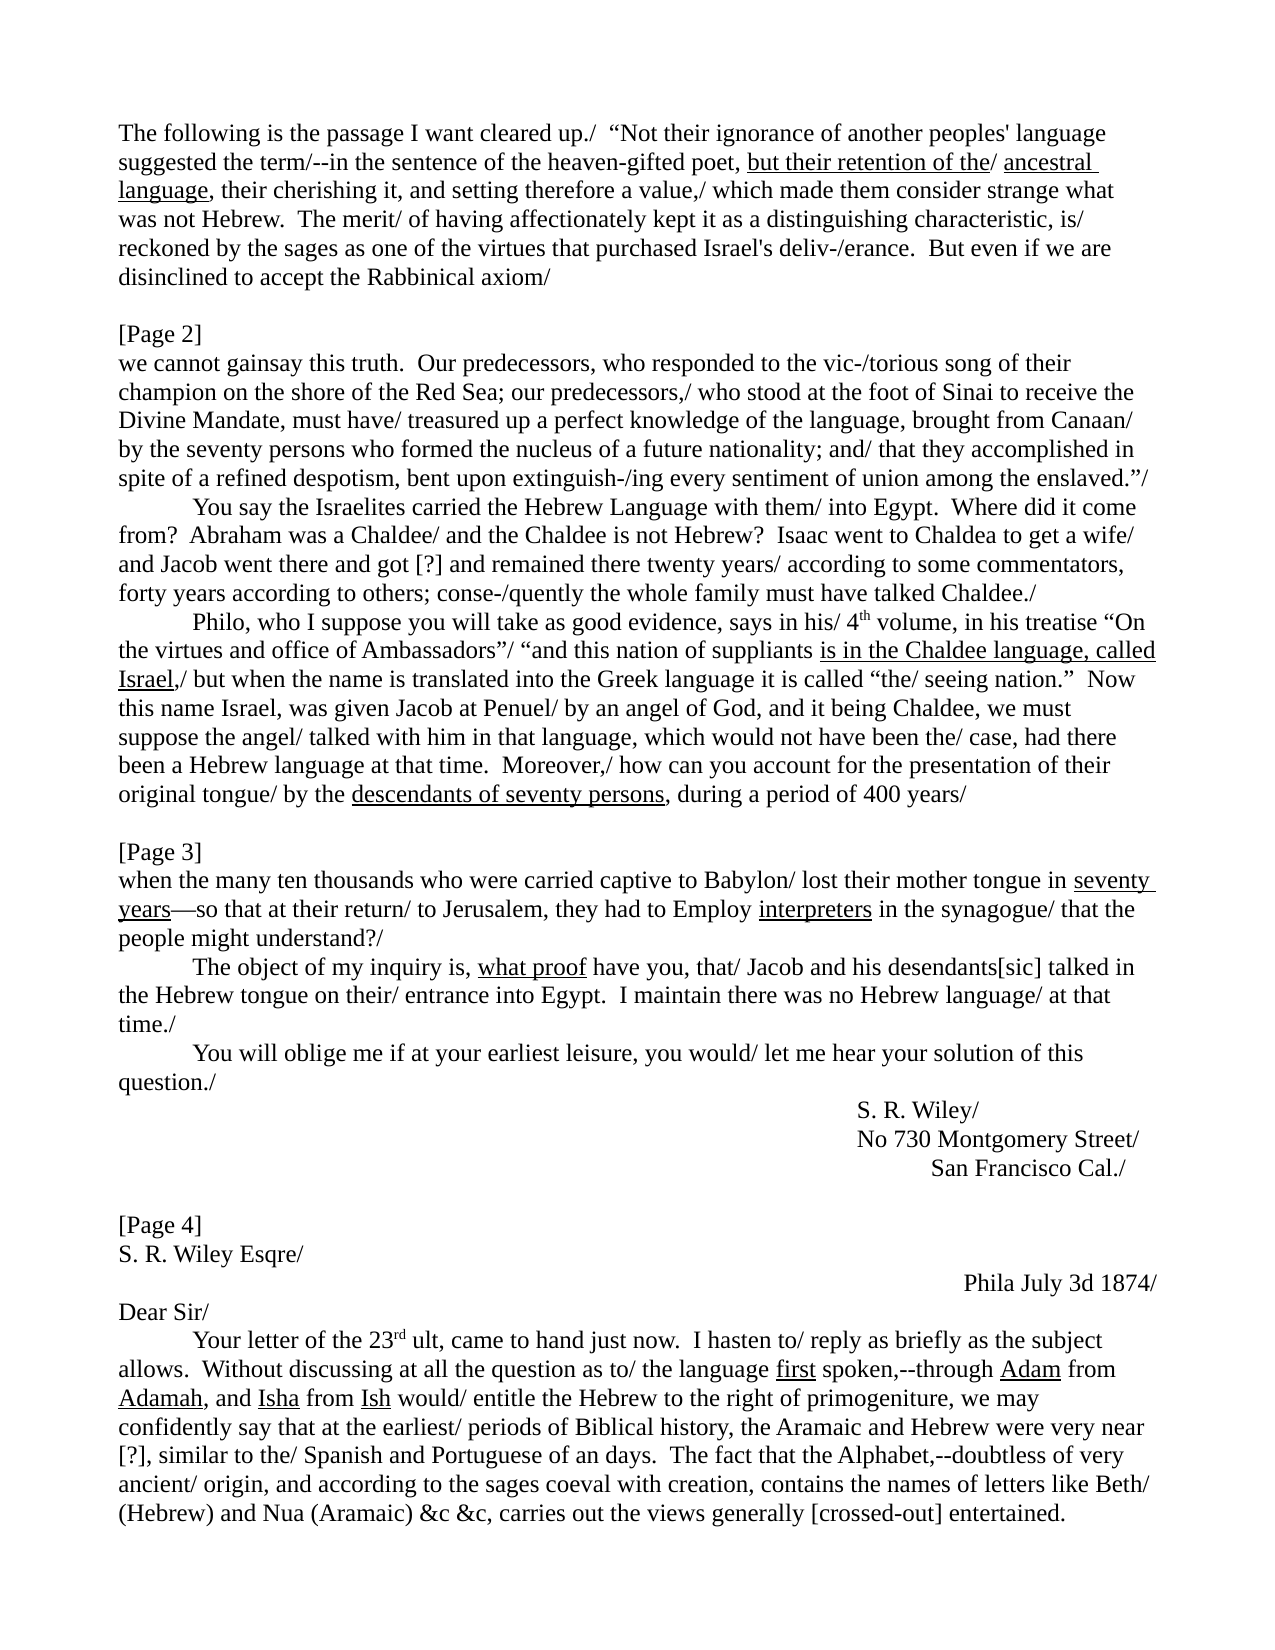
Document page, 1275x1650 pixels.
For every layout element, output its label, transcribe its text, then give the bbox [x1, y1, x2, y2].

text [Page 3] [118, 837, 1157, 866]
text The following is the passage I want cleared up./ “Not their ignorance of another peoples' language suggested the term/--in the sentence of the heaven-gifted poet, but their retention of the/ ancestral language, their cherishing it, and setting therefore a value,/ which made them consider strange what was not Hebrew. The merit/ of having affectionately kept it as a distinguishing characteristic, is/ reckoned by the sages as one of the virtues that purchased Israel's deliv-/erance. But even if we are disinclined to accept the Rabbinical axiom/ [118, 118, 1157, 291]
text Dear Sir/ [118, 1297, 1157, 1326]
text You say the Israelites carried the Hebrew Language with them/ into Egypt. Where did it come from? Abraham was a Chaldee/ and the Chaldee is not Hebrew? Isaac went to Chaldea to get a wife/ and Jacob went there and got [?] and remained there twenty years/ according to some commentators, forty years according to others; conse-/quently the whole family must have talked Chaldee./ [118, 492, 1157, 607]
text [Page 4] [118, 1211, 1157, 1239]
text Phila July 3d 1874/ [118, 1268, 1157, 1297]
text S. R. Wiley Esqre/ [118, 1239, 1157, 1268]
text we cannot gainsay this truth. Our predecessors, who responded to the vic-/torious song of their champion on the shore of the Red Sea; our predecessors,/ who stood at the foot of Sinai to receive the Divine Mandate, must have/ treasured up a perfect knowledge of the language, brought from Canaan/ by the seventy persons who formed the nucleus of a future nationality; and/ that they accomplished in spite of a refined despotism, bent upon extinguish-/ing every sentiment of union among the enslaved.”/ [118, 348, 1157, 492]
text You will oblige me if at your earliest leisure, you would/ let me hear your solution of this question./ [118, 1038, 1157, 1096]
text [Page 2] [118, 319, 1157, 348]
text The object of my inquiry is, what proof have you, that/ Jacob and his desendants[sic] talked in the Hebrew tongue on their/ entrance into Egypt. I maintain there was no Hebrew language/ at that time./ [118, 952, 1157, 1038]
text Philo, who I suppose you will take as good evidence, says in his/ 4th volume, in his treatise “On the virtues and office of Ambassadors”/ “and this nation of suppliants is in the Chaldee language, called Israel,/ but when the name is translated into the Greek language it is called “the/ seeing nation.” Now this name Israel, was given Jacob at Penuel/ by an angel of God, and it being Chaldee, we must suppose the angel/ talked with him in that language, which would not have been the/ case, had there been a Hebrew language at that time. Moreover,/ how can you account for the presentation of their original tongue/ by the descendants of seventy persons, during a period of 400 years/ [118, 607, 1157, 808]
text Your letter of the 23rd ult, came to hand just now. I hasten to/ reply as briefly as the subject allows. Without discussing at all the question as to/ the language first spoken,--through Adam from Adamah, and Isha from Ish would/ entitle the Hebrew to the right of primogeniture, we may confidently say that at the earliest/ periods of Biblical history, the Aramaic and Hebrew were very near [?], similar to the/ Spanish and Portuguese of an days. The fact that the Alphabet,--doubtless of very ancient/ origin, and according to the sages coeval with creation, contains the names of letters like Beth/ (Hebrew) and Nua (Aramaic) &c &c, carries out the views generally [crossed-out] entertained. [118, 1326, 1157, 1527]
text when the many ten thousands who were carried captive to Babylon/ lost their mother tongue in seventy years—so that at their return/ to Jerusalem, they had to Employ interpreters in the synagogue/ that the people might understand?/ [118, 866, 1157, 952]
text No 730 Montgomery Street/ [118, 1124, 1157, 1153]
text S. R. Wiley/ [118, 1096, 1157, 1124]
text San Francisco Cal./ [118, 1153, 1157, 1182]
